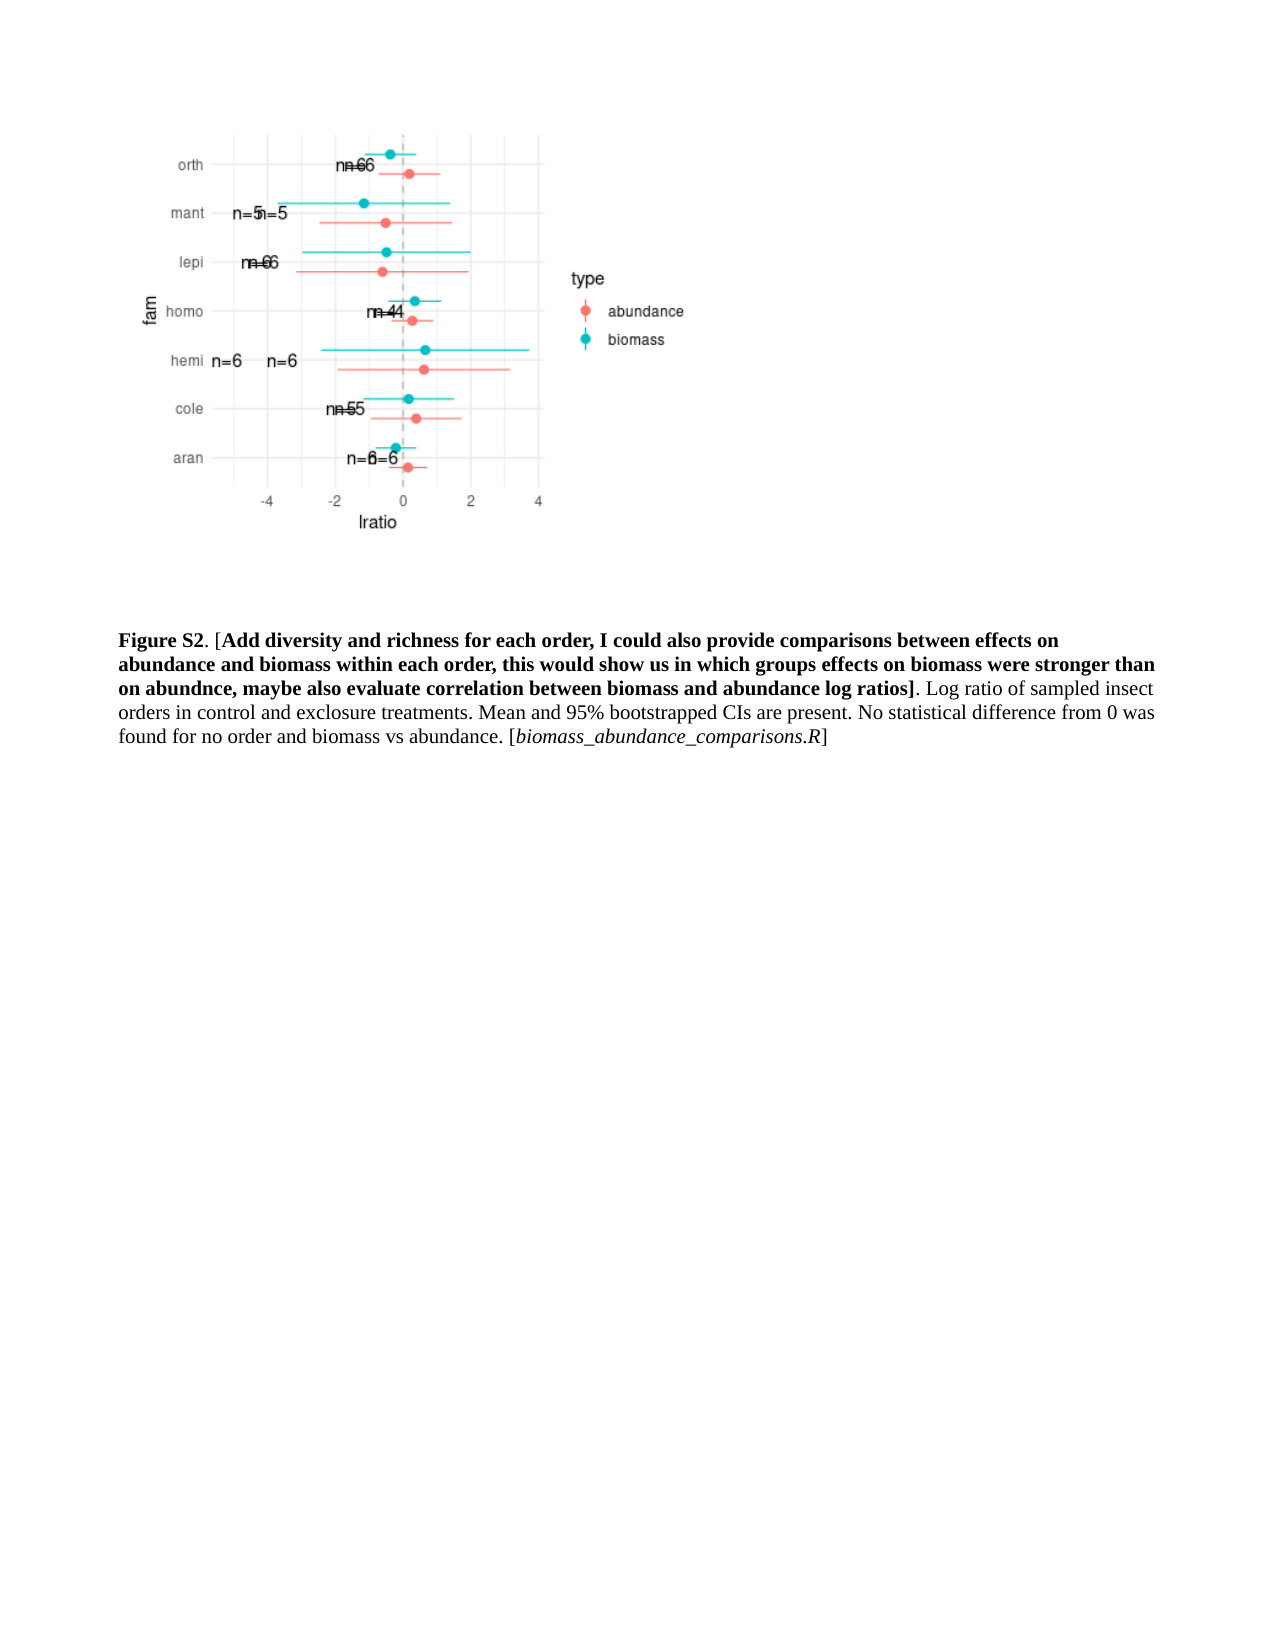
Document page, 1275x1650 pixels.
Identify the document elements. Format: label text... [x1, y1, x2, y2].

picture [134, 126, 703, 542]
text Figure S2. [Add diversity and richness for each order, I could also provide comparisons between effects on abundance and biomass within each order, this would show us in which groups effects on biomass were stronger than on abundnce, maybe also evaluate correlation between biomass and abundance log ratios]. Log ratio of sampled insect orders in control and exclosure treatments. Mean and 95% bootstrapped CIs are present. No statistical difference from 0 was found for no order and biomass vs abundance. [biomass_abundance_comparisons.R] [118, 628, 1157, 748]
